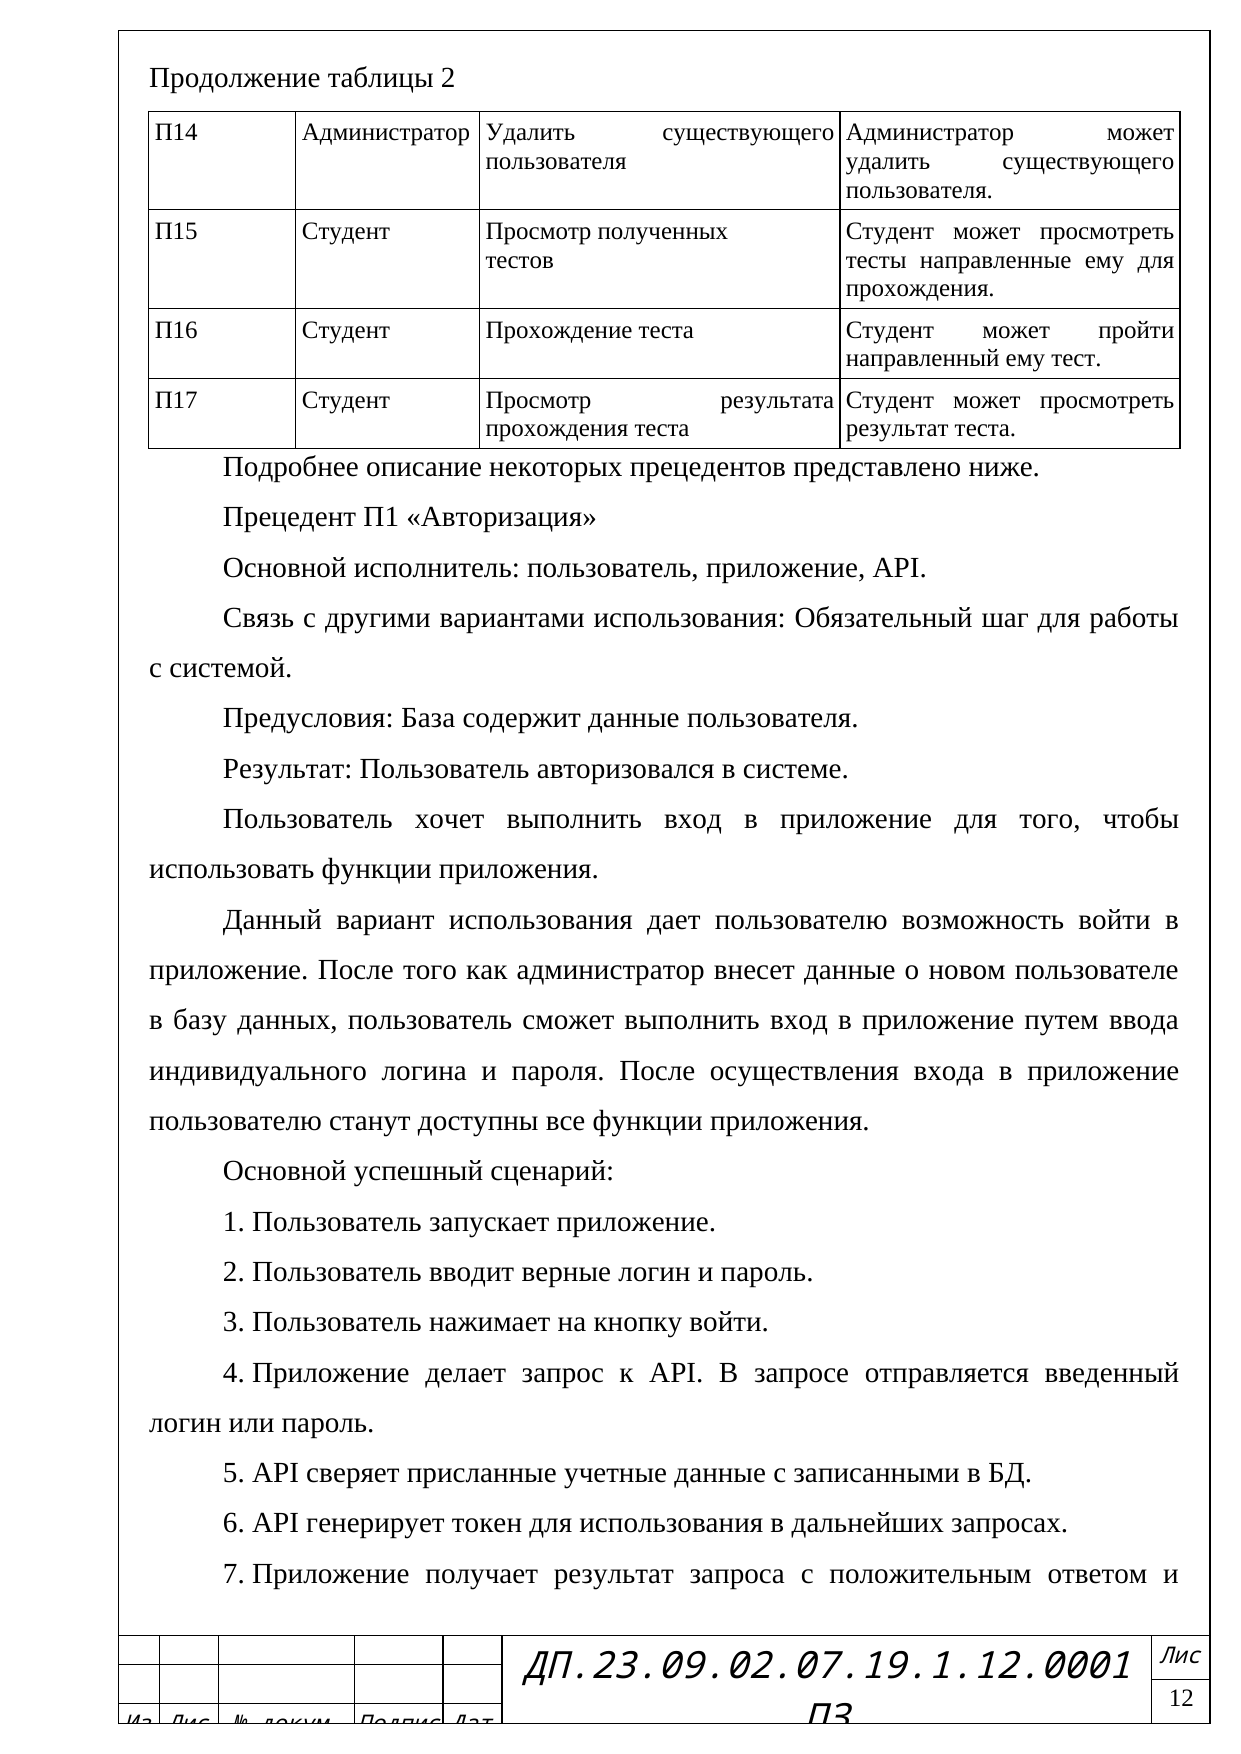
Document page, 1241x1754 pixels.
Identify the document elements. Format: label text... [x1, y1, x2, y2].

text Подробнее описание некоторых прецедентов представлено ниже. [149, 449, 1180, 483]
table_cell Студент может просмотреть результат теста. [841, 379, 1179, 448]
table_header Администратор может удалить существующего пользователя. [841, 112, 1179, 209]
text Предусловия: База содержит данные пользователя. [149, 701, 1180, 734]
text Основной успешный сценарий: [149, 1153, 1180, 1187]
text Связь с другими вариантами использования: Обязательный шаг для работы с системой. [149, 600, 1180, 684]
text Данный вариант использования дает пользователю возможность войти в приложение. После того как администратор внесет данные о новом пользователе в базу данных, пользователь сможет выполнить вход в приложение путем ввода индивидуального логина и пароля. После осуществления входа в приложение пользователю станут доступны все функции приложения. [149, 902, 1180, 1137]
table_cell Студент может пройти направленный ему тест. [841, 309, 1179, 378]
table_cell Студент [296, 210, 479, 308]
table_cell Студент может просмотреть тесты направленные ему для прохождения. [841, 210, 1179, 308]
list Пользователь нажимает на кнопку войти. [149, 1304, 1180, 1338]
list API сверяет присланные учетные данные с записанными в БД. [149, 1455, 1180, 1489]
table_cell П17 [149, 379, 295, 448]
text Результат: Пользователь авторизовался в системе. [149, 751, 1180, 784]
text Прецедент П1 «Авторизация» [149, 499, 1180, 533]
text Основной исполнитель: пользователь, приложение, API. [149, 550, 1180, 583]
list Пользователь вводит верные логин и пароль. [149, 1254, 1180, 1288]
table_cell Прохождение теста [480, 309, 839, 378]
list API генерирует токен для использования в дальнейших запросах. [149, 1506, 1180, 1539]
list Пользователь запускает приложение. [149, 1204, 1180, 1237]
table_cell Студент [296, 379, 479, 448]
table_header Администратор [296, 112, 479, 209]
text Пользователь хочет выполнить вход в приложение для того, чтобы использовать функции приложения. [149, 801, 1180, 885]
table_header П14 [149, 112, 295, 209]
table_cell Студент [296, 309, 479, 378]
table_cell П16 [149, 309, 295, 378]
list Приложение получает результат запроса с положительным ответом и [149, 1556, 1180, 1589]
list Приложение делает запрос к API. В запросе отправляется введенный логин или пароль. [149, 1355, 1180, 1438]
text Продолжение таблицы 2 [149, 60, 1180, 94]
table_cell Просмотр результата прохождения теста [480, 379, 839, 448]
table_header Удалить существующего пользователя [480, 112, 839, 209]
table_cell П15 [149, 210, 295, 308]
table_cell Просмотр полученных тестов [480, 210, 839, 308]
